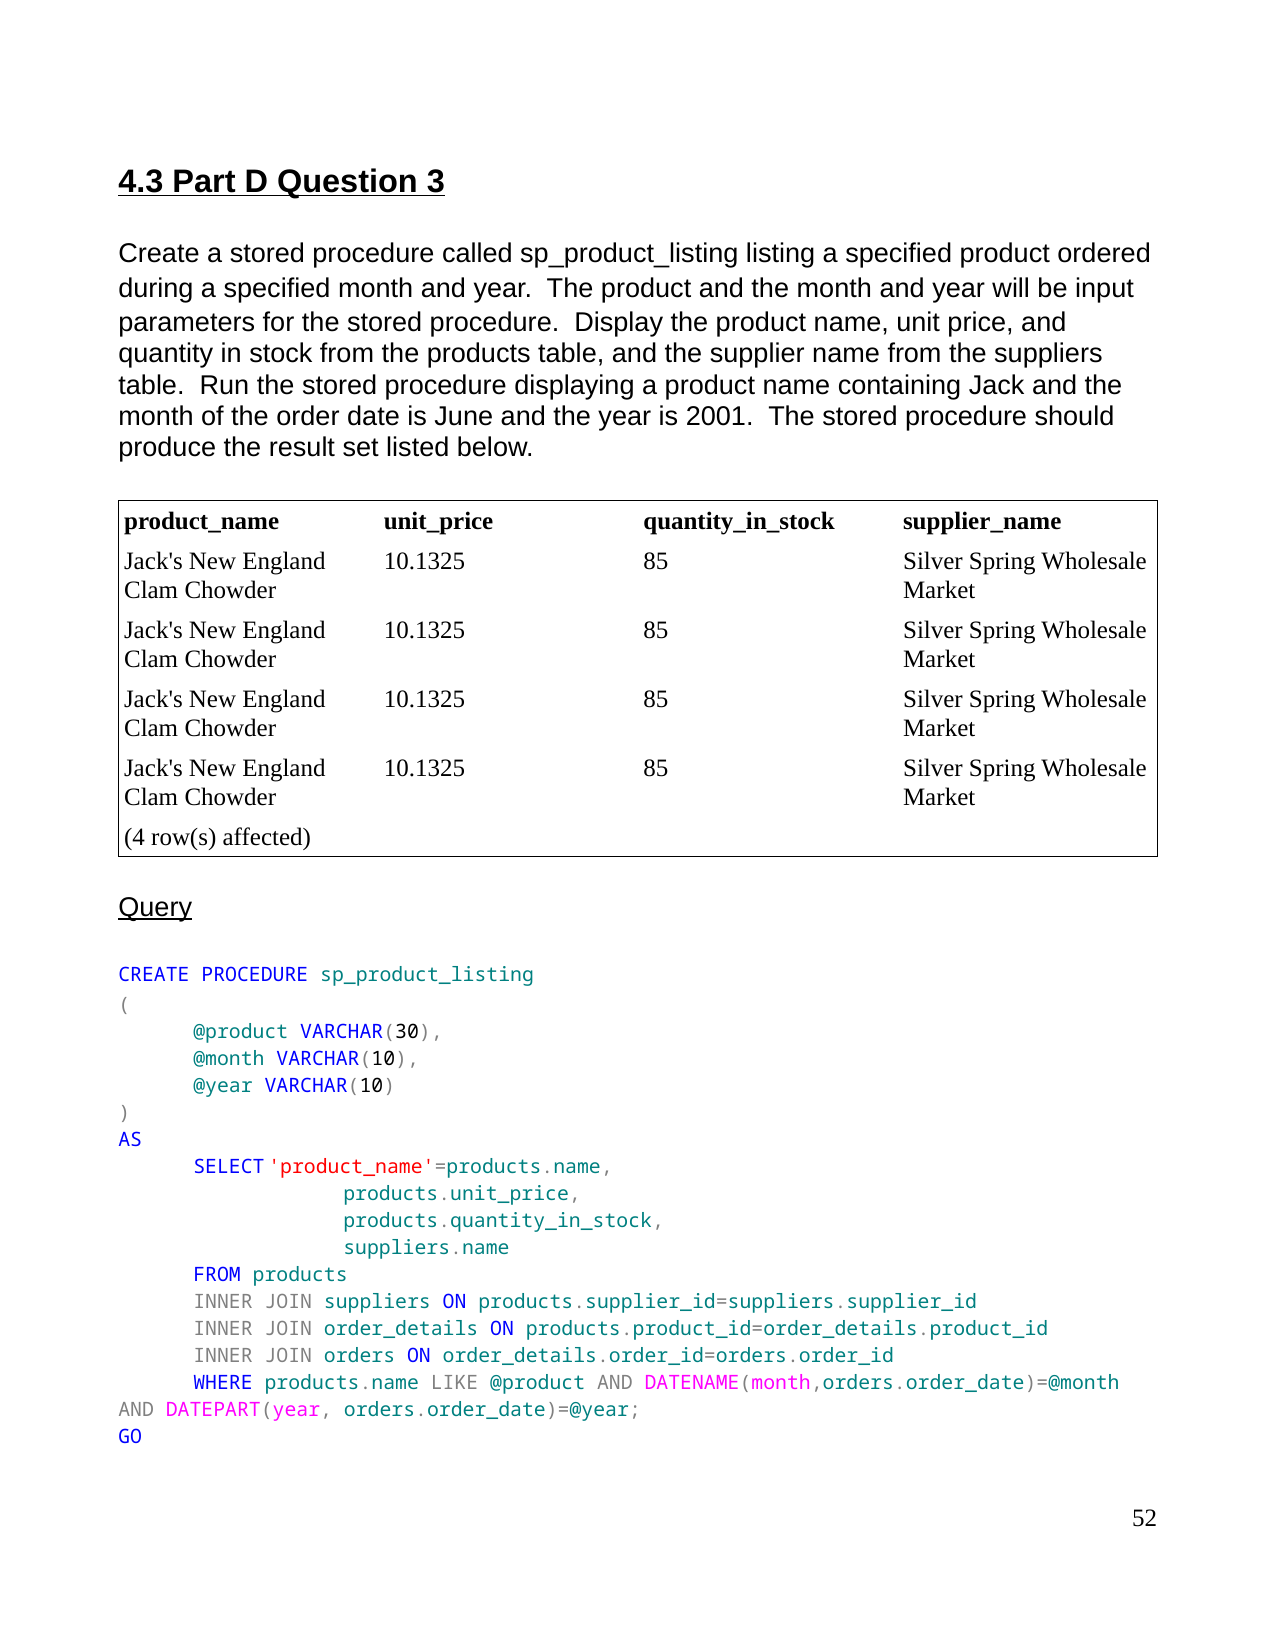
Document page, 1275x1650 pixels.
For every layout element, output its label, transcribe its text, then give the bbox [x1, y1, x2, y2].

text INNER JOIN suppliers ON products.supplier_id=suppliers.supplier_id [118, 1287, 1157, 1314]
text Query [118, 891, 1157, 922]
table_cell 10.1325 [378, 678, 637, 747]
table_cell Jack's New England Clam Chowder [119, 609, 378, 678]
text CREATE PROCEDURE sp_product_listing [118, 960, 1157, 987]
table_cell Silver Spring Wholesale Market [897, 678, 1157, 747]
text @product VARCHAR(30), [118, 1017, 1157, 1044]
text ) [118, 1098, 1157, 1125]
table_cell (4 row(s) affected) [119, 816, 1157, 856]
table_header supplier_name [897, 501, 1157, 540]
table_cell Silver Spring Wholesale Market [897, 747, 1157, 816]
text INNER JOIN order_details ON products.product_id=order_details.product_id [118, 1314, 1157, 1341]
table_cell 85 [638, 747, 897, 816]
table_cell Silver Spring Wholesale Market [897, 540, 1157, 609]
text AS [118, 1125, 1157, 1152]
table_cell Jack's New England Clam Chowder [119, 678, 378, 747]
table_cell 10.1325 [378, 540, 637, 609]
table_cell 10.1325 [378, 747, 637, 816]
table_header unit_price [378, 501, 637, 540]
text during a specified month and year. The product and the month and year will be input [118, 272, 1157, 303]
table_cell 85 [638, 540, 897, 609]
text Create a stored procedure called sp_product_listing listing a specified product ordered [118, 237, 1157, 268]
table_header product_name [119, 501, 378, 540]
table_cell Silver Spring Wholesale Market [897, 609, 1157, 678]
table_cell 10.1325 [378, 609, 637, 678]
text @month VARCHAR(10), [118, 1044, 1157, 1071]
text FROM products [118, 1260, 1157, 1287]
text products.quantity_in_stock, [118, 1206, 1157, 1233]
text suppliers.name [118, 1233, 1157, 1260]
text SELECT 'product_name'=products.name, [118, 1152, 1157, 1179]
text GO [118, 1422, 1157, 1449]
table_cell Jack's New England Clam Chowder [119, 747, 378, 816]
text ( [118, 990, 1157, 1017]
text @year VARCHAR(10) [118, 1071, 1157, 1098]
table_cell Jack's New England Clam Chowder [119, 540, 378, 609]
table_header quantity_in_stock [638, 501, 897, 540]
table_cell 85 [638, 678, 897, 747]
text parameters for the stored procedure. Display the product name, unit price, and quantity in stock from the products table, and the supplier name from the suppliers table. Run the stored procedure displaying a product name containing Jack and the month of the order date is June and the year is 2001. The stored procedure should produce the result set listed below. [118, 306, 1157, 462]
table_cell 85 [638, 609, 897, 678]
text INNER JOIN orders ON order_details.order_id=orders.order_id [118, 1341, 1157, 1368]
text products.unit_price, [118, 1179, 1157, 1206]
text WHERE products.name LIKE @product AND DATENAME(month,orders.order_date)=@month AND DATEPART(year, orders.order_date)=@year; [118, 1368, 1157, 1422]
text 4.3 Part D Question 3 [118, 162, 1157, 199]
